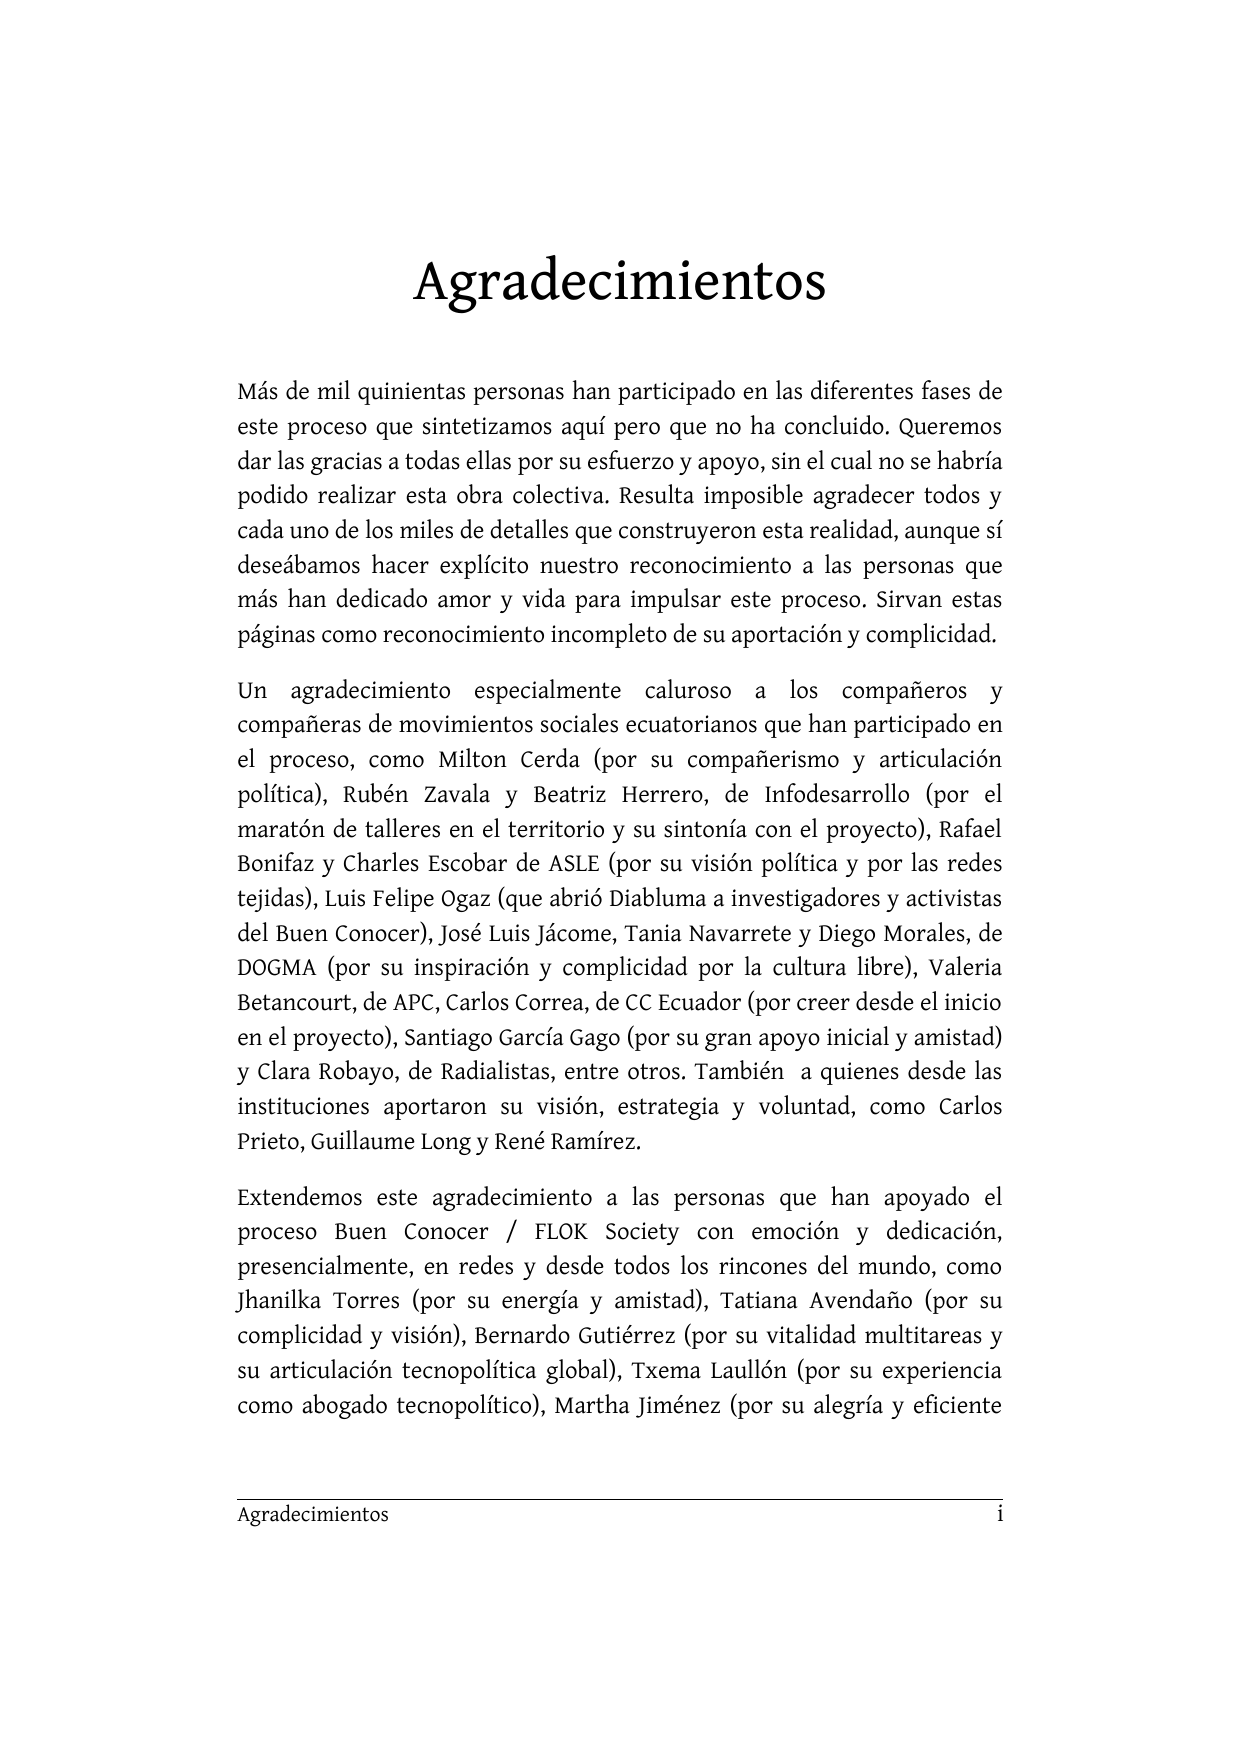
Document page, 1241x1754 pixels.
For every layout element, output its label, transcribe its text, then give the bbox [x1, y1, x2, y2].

title Agradecimientos [282, 249, 958, 316]
text Extendemos este agradecimiento a las personas que han apoyado el proceso Buen Conocer / FLOK Society con emoción y dedicación, presencialmente, en redes y desde todos los rincones del mundo, como Jhanilka Torres (por su energía y amistad), Tatiana Avendaño (por su complicidad y visión), Bernardo Gutiérrez (por su vitalidad multitareas y su articulación tecnopolítica global), Txema Laullón (por su experiencia como abogado tecnopolítico), Martha Jiménez (por su alegría y eficiente [237, 1183, 1003, 1420]
text Un agradecimiento especialmente caluroso a los compañeros y compañeras de movimientos sociales ecuatorianos que han participado en el proceso, como Milton Cerda (por su compañerismo y articulación política), Rubén Zavala y Beatriz Herrero, de Infodesarrollo (por el maratón de talleres en el territorio y su sintonía con el proyecto), Rafael Bonifaz y Charles Escobar de ASLE (por su visión política y por las redes tejidas), Luis Felipe Ogaz (que abrió Diabluma a investigadores y activistas del Buen Conocer), José Luis Jácome, Tania Navarrete y Diego Morales, de DOGMA (por su inspiración y complicidad por la cultura libre), Valeria Betancourt, de APC, Carlos Correa, de CC Ecuador (por creer desde el inicio en el proyecto), Santiago García Gago (por su gran apoyo inicial y amistad) y Clara Robayo, de Radialistas, entre otros. También a quienes desde las instituciones aportaron su visión, estrategia y voluntad, como Carlos Prieto, Guillaume Long y René Ramírez. [237, 676, 1003, 1156]
text Más de mil quinientas personas han participado en las diferentes fases de este proceso que sintetizamos aquí pero que no ha concluido. Queremos dar las gracias a todas ellas por su esfuerzo y apoyo, sin el cual no se habría podido realizar esta obra colectiva. Resulta imposible agradecer todos y cada uno de los miles de detalles que construyeron esta realidad, aunque sí deseábamos hacer explícito nuestro reconocimiento a las personas que más han dedicado amor y vida para impulsar este proceso. Sirvan estas páginas como reconocimiento incompleto de su aportación y complicidad. [237, 378, 1003, 649]
